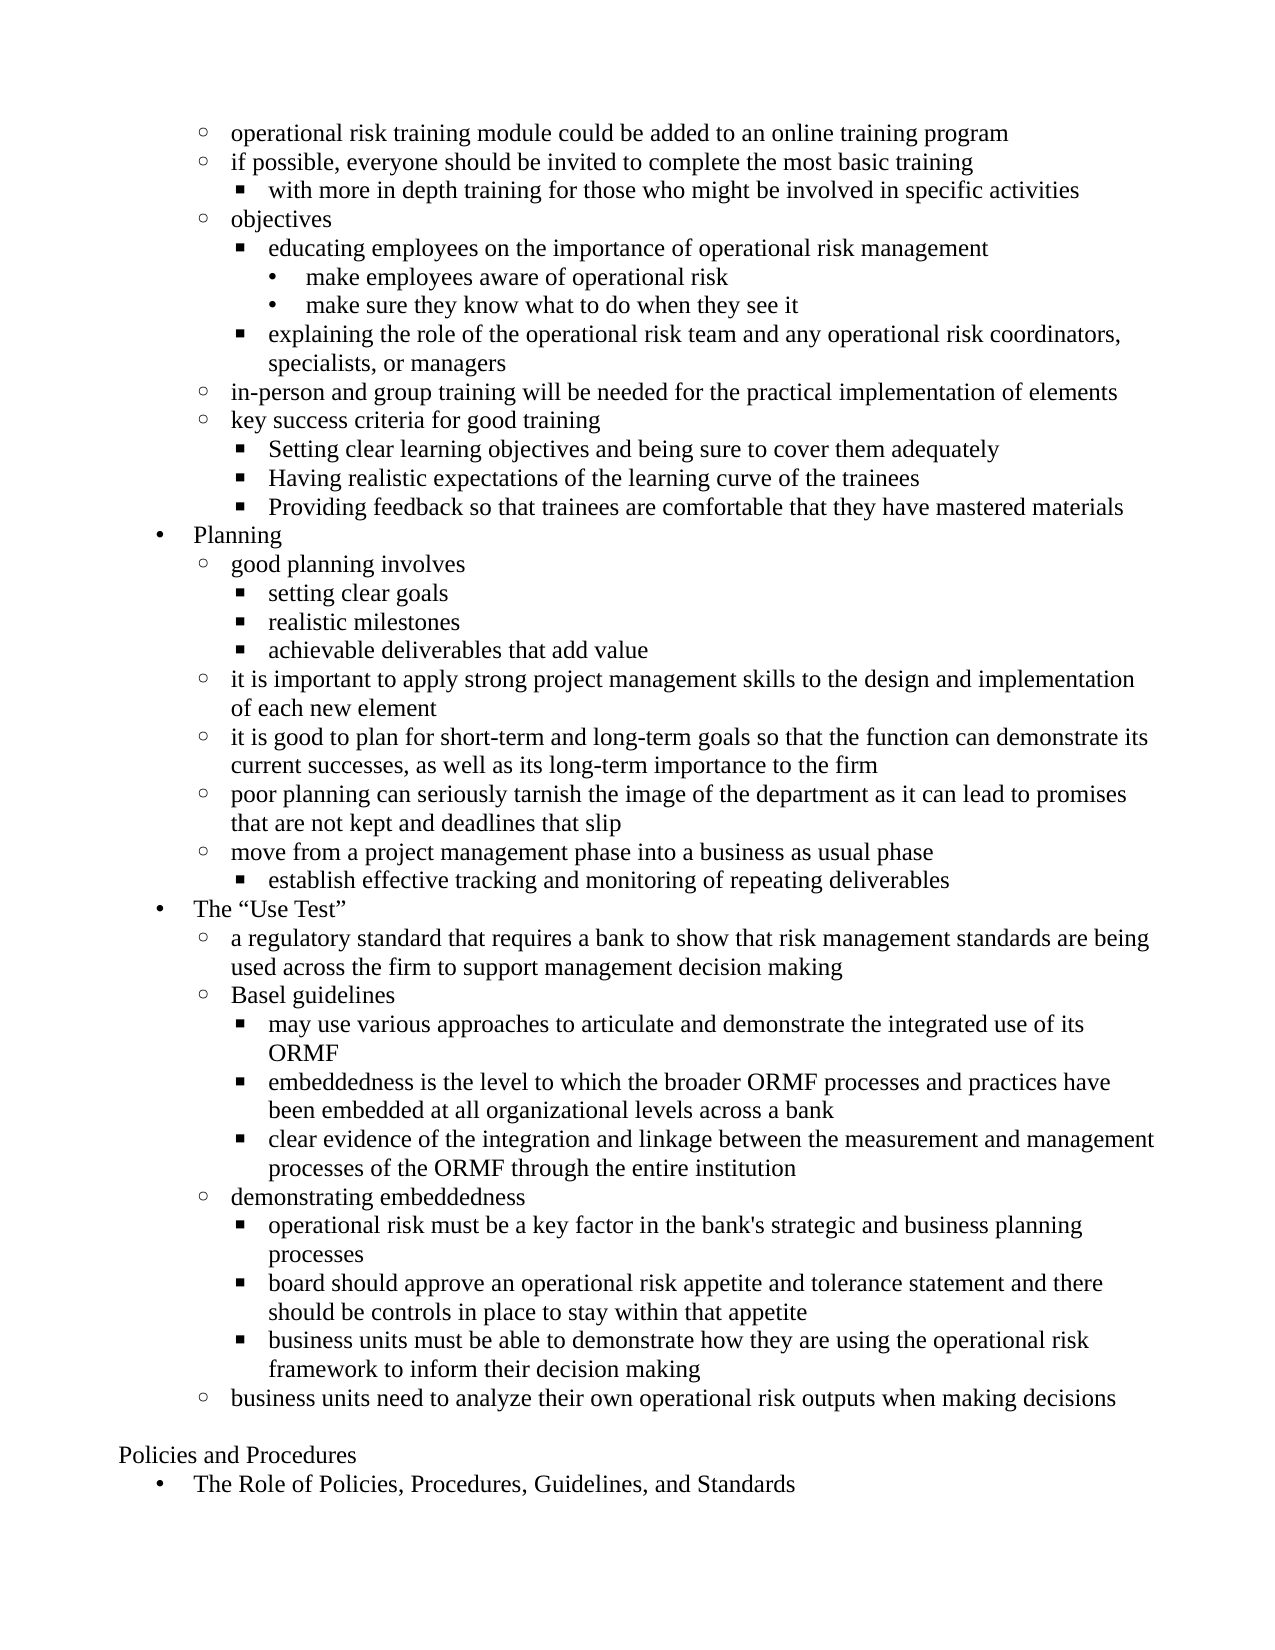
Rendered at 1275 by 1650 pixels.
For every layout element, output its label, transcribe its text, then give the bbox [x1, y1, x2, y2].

list in-person and group training will be needed for the practical implementation of elements [193, 377, 1157, 406]
list it is important to apply strong project management skills to the design and implementation of each new element [193, 664, 1157, 722]
list operational risk training module could be added to an online training program [193, 118, 1157, 147]
list Setting clear learning objectives and being sure to cover them adequately [231, 434, 1157, 463]
list The Role of Policies, Procedures, Guidelines, and Standards [156, 1469, 1157, 1498]
list business units must be able to demonstrate how they are using the operational risk framework to inform their decision making [231, 1326, 1157, 1383]
list clear evidence of the integration and linkage between the measurement and management processes of the ORMF through the entire institution [231, 1124, 1157, 1182]
list Having realistic expectations of the learning curve of the trainees [231, 463, 1157, 492]
list move from a project management phase into a business as usual phase [193, 837, 1157, 866]
list explaining the role of the operational risk team and any operational risk coordinators, specialists, or managers [231, 319, 1157, 377]
list with more in depth training for those who might be involved in specific activities [231, 176, 1157, 204]
list operational risk must be a key factor in the bank's strategic and business planning processes [231, 1211, 1157, 1268]
list demonstrating embeddedness [193, 1182, 1157, 1211]
list objectives [193, 204, 1157, 233]
list Providing feedback so that trainees are comfortable that they have mastered materials [231, 492, 1157, 521]
list poor planning can seriously tarnish the image of the department as it can lead to promises that are not kept and deadlines that slip [193, 779, 1157, 837]
list a regulatory standard that requires a bank to show that risk management standards are being used across the firm to support management decision making [193, 923, 1157, 981]
list if possible, everyone should be invited to complete the most basic training [193, 147, 1157, 176]
list it is good to plan for short-term and long-term goals so that the function can demonstrate its current successes, as well as its long-term importance to the firm [193, 722, 1157, 779]
list setting clear goals [231, 578, 1157, 607]
list Basel guidelines [193, 981, 1157, 1009]
list board should approve an operational risk appetite and tolerance statement and there should be controls in place to stay within that appetite [231, 1268, 1157, 1326]
list educating employees on the importance of operational risk management [231, 233, 1157, 262]
list realistic milestones [231, 607, 1157, 636]
list establish effective tracking and monitoring of repeating deliverables [231, 866, 1157, 894]
list make sure they know what to do when they see it [268, 291, 1157, 319]
list may use various approaches to articulate and demonstrate the integrated use of its ORMF [231, 1009, 1157, 1067]
list Planning [156, 521, 1157, 549]
list The “Use Test” [156, 894, 1157, 923]
list key success criteria for good training [193, 406, 1157, 434]
list make employees aware of operational risk [268, 262, 1157, 291]
text Policies and Procedures [118, 1441, 1157, 1469]
list business units need to analyze their own operational risk outputs when making decisions [193, 1383, 1157, 1412]
list achievable deliverables that add value [231, 636, 1157, 664]
list embeddedness is the level to which the broader ORMF processes and practices have been embedded at all organizational levels across a bank [231, 1067, 1157, 1124]
list good planning involves [193, 549, 1157, 578]
